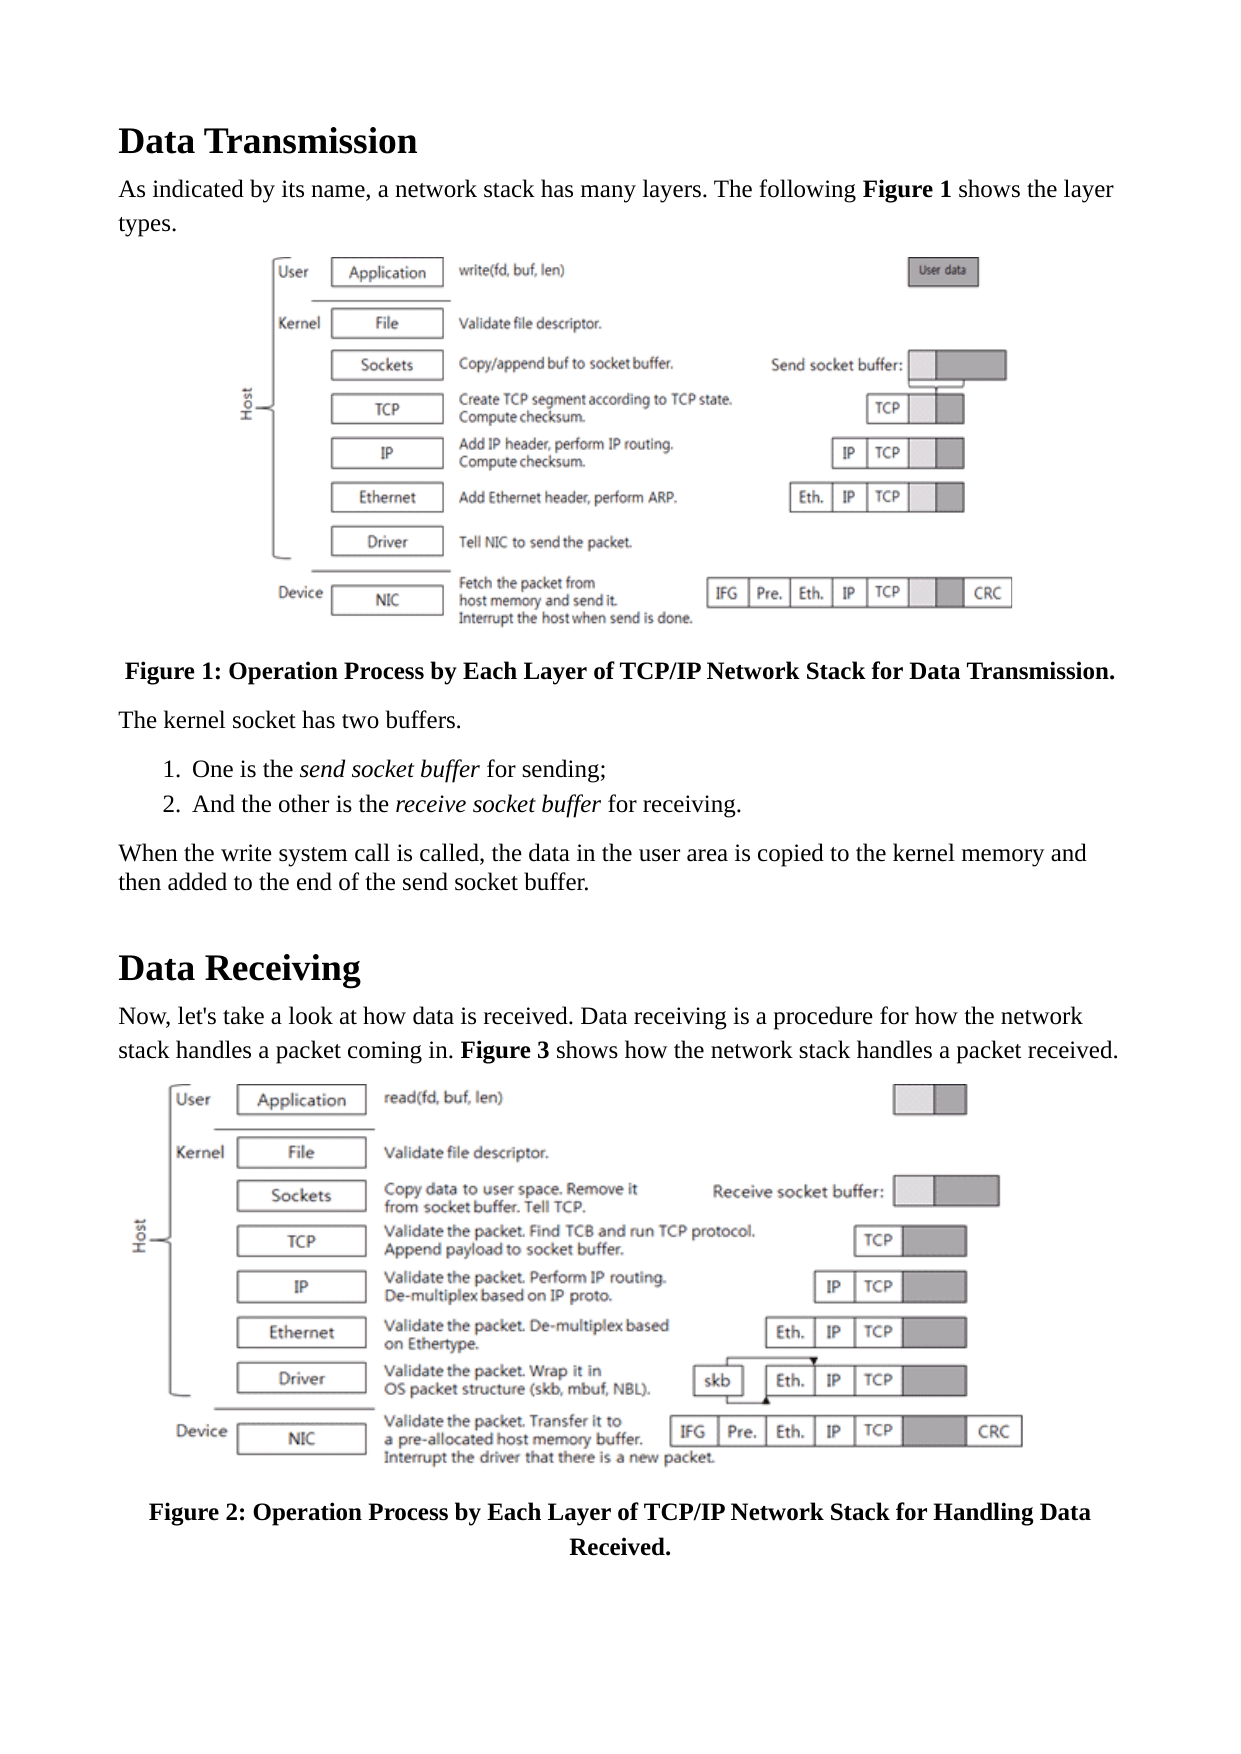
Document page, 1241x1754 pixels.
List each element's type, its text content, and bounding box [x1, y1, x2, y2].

text Figure 1: Operation Process by Each Layer of TCP/IP Network Stack for Data Transmission. [118, 656, 1122, 685]
text Now, let's take a look at how data is received. Data receiving is a procedure for how the network stack handles a packet coming in. Figure 3 shows how the network stack handles a packet received. [118, 1001, 1122, 1064]
subtitle Data Receiving [118, 945, 1122, 988]
text When the write system call is called, the data in the user area is copied to the kernel memory and then added to the end of the send socket buffer. [118, 838, 1122, 896]
list And the other is the receive socket buffer for receiving. [162, 789, 1122, 818]
subtitle Data Transmission [118, 118, 1122, 161]
text The kernel socket has two buffers. [118, 706, 1122, 734]
list One is the send socket buffer for sending; [162, 754, 1122, 783]
picture [118, 1084, 1023, 1477]
text As indicated by its name, a network stack has many layers. The following Figure 1 shows the layer types. [118, 174, 1122, 237]
text Figure 2: Operation Process by Each Layer of TCP/IP Network Stack for Handling Data Received. [118, 1497, 1122, 1561]
picture [228, 257, 1013, 637]
